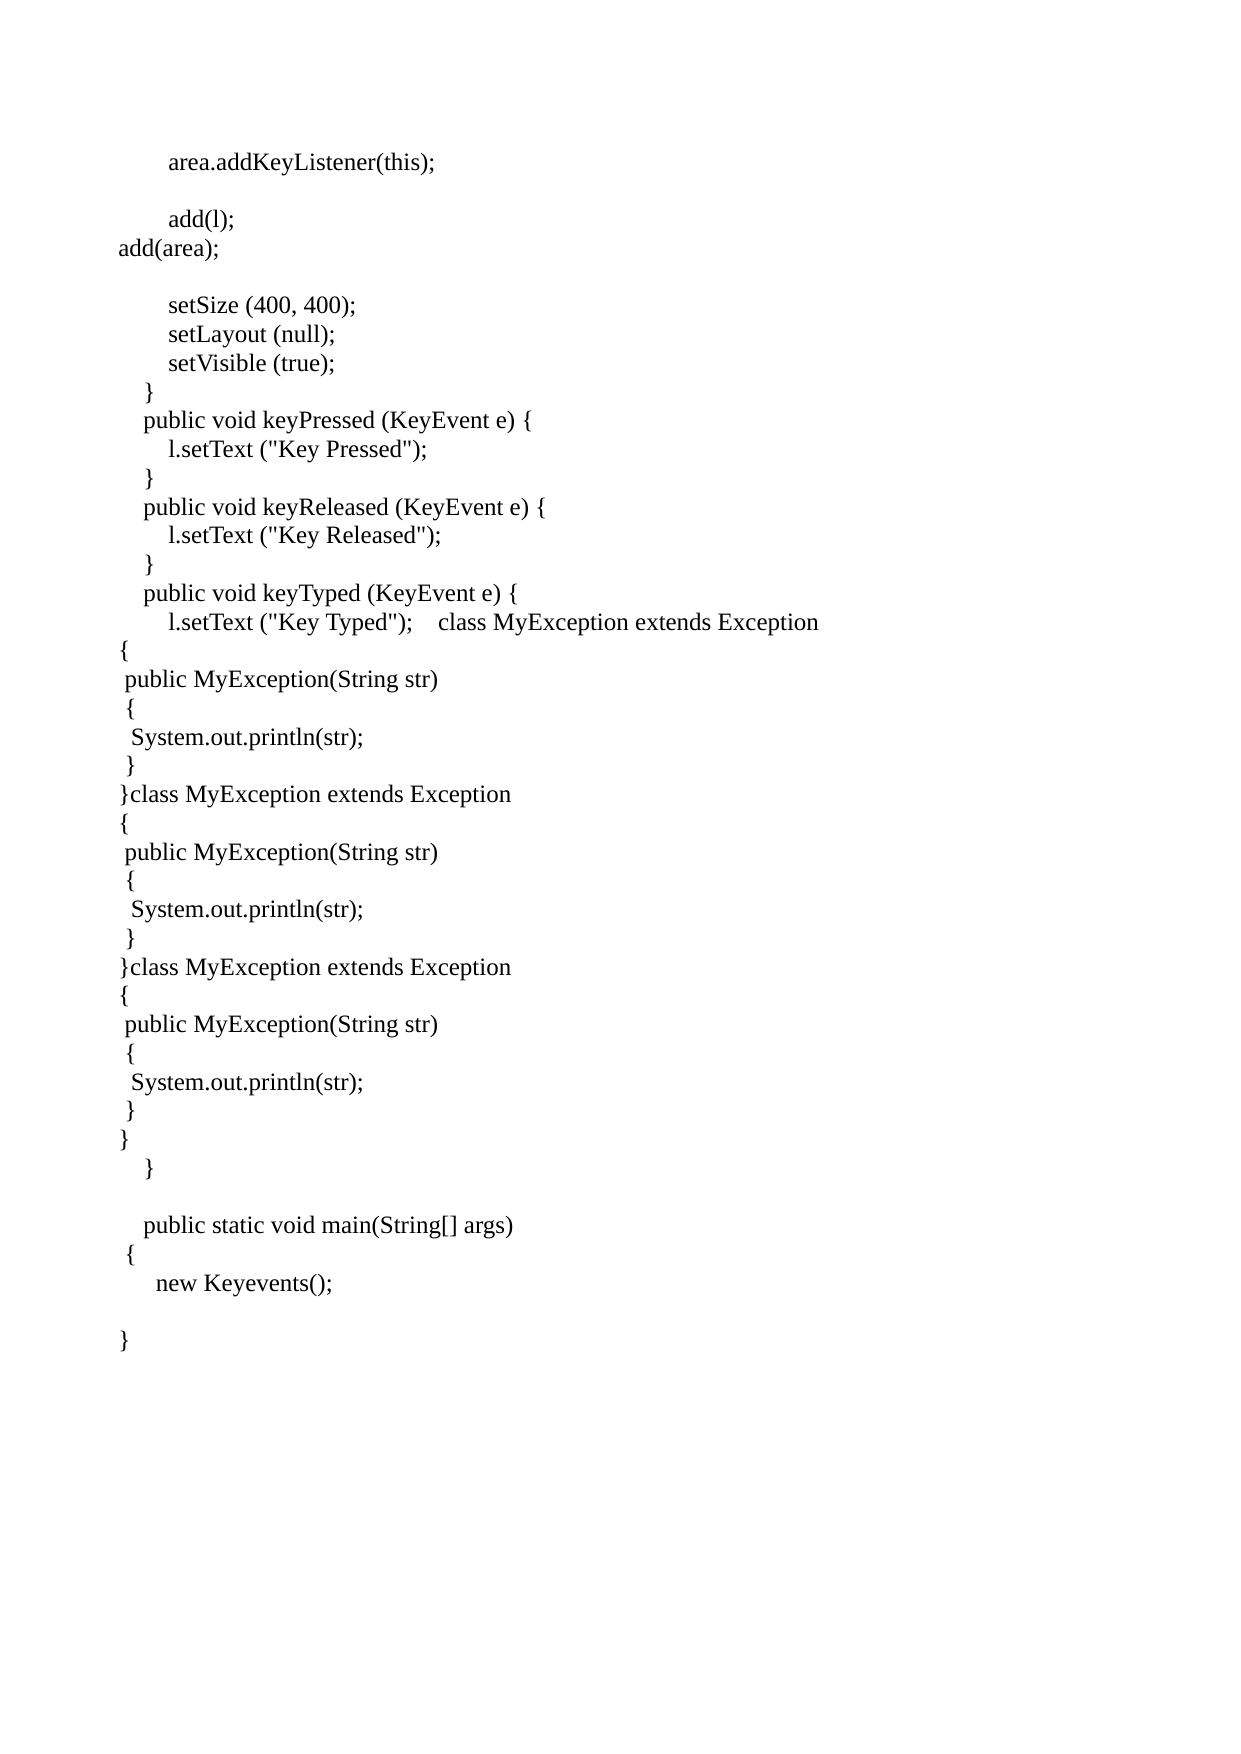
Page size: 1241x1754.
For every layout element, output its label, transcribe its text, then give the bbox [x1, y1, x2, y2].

text public void keyReleased (KeyEvent e) { [118, 492, 1122, 521]
text } [118, 751, 1122, 779]
text } [118, 923, 1122, 952]
text { [118, 693, 1122, 722]
text setVisible (true); [118, 348, 1122, 377]
text l.setText ("Key Released"); [118, 521, 1122, 549]
text { [118, 1038, 1122, 1067]
text } [118, 463, 1122, 492]
text l.setText ("Key Typed"); class MyException extends Exception [118, 607, 1122, 636]
text add(l); [118, 204, 1122, 233]
text public static void main(String[] args) [118, 1211, 1122, 1239]
text l.setText ("Key Pressed"); [118, 434, 1122, 463]
text } [118, 1153, 1122, 1182]
text }class MyException extends Exception [118, 952, 1122, 981]
text public void keyPressed (KeyEvent e) { [118, 406, 1122, 434]
text } [118, 1326, 1122, 1354]
text area.addKeyListener(this); [118, 147, 1122, 176]
text public MyException(String str) [118, 1009, 1122, 1038]
text { [118, 636, 1122, 664]
text add(area); [118, 233, 1122, 262]
text System.out.println(str); [118, 1067, 1122, 1096]
text { [118, 981, 1122, 1009]
text { [118, 866, 1122, 894]
text { [118, 808, 1122, 837]
text }class MyException extends Exception [118, 779, 1122, 808]
text new Keyevents(); [118, 1268, 1122, 1297]
text public MyException(String str) [118, 837, 1122, 866]
text setLayout (null); [118, 319, 1122, 348]
text } [118, 1096, 1122, 1124]
text } [118, 549, 1122, 578]
text } [118, 1124, 1122, 1153]
text public MyException(String str) [118, 664, 1122, 693]
text } [118, 377, 1122, 406]
text System.out.println(str); [118, 722, 1122, 751]
text System.out.println(str); [118, 894, 1122, 923]
text setSize (400, 400); [118, 291, 1122, 319]
text public void keyTyped (KeyEvent e) { [118, 578, 1122, 607]
text { [118, 1239, 1122, 1268]
